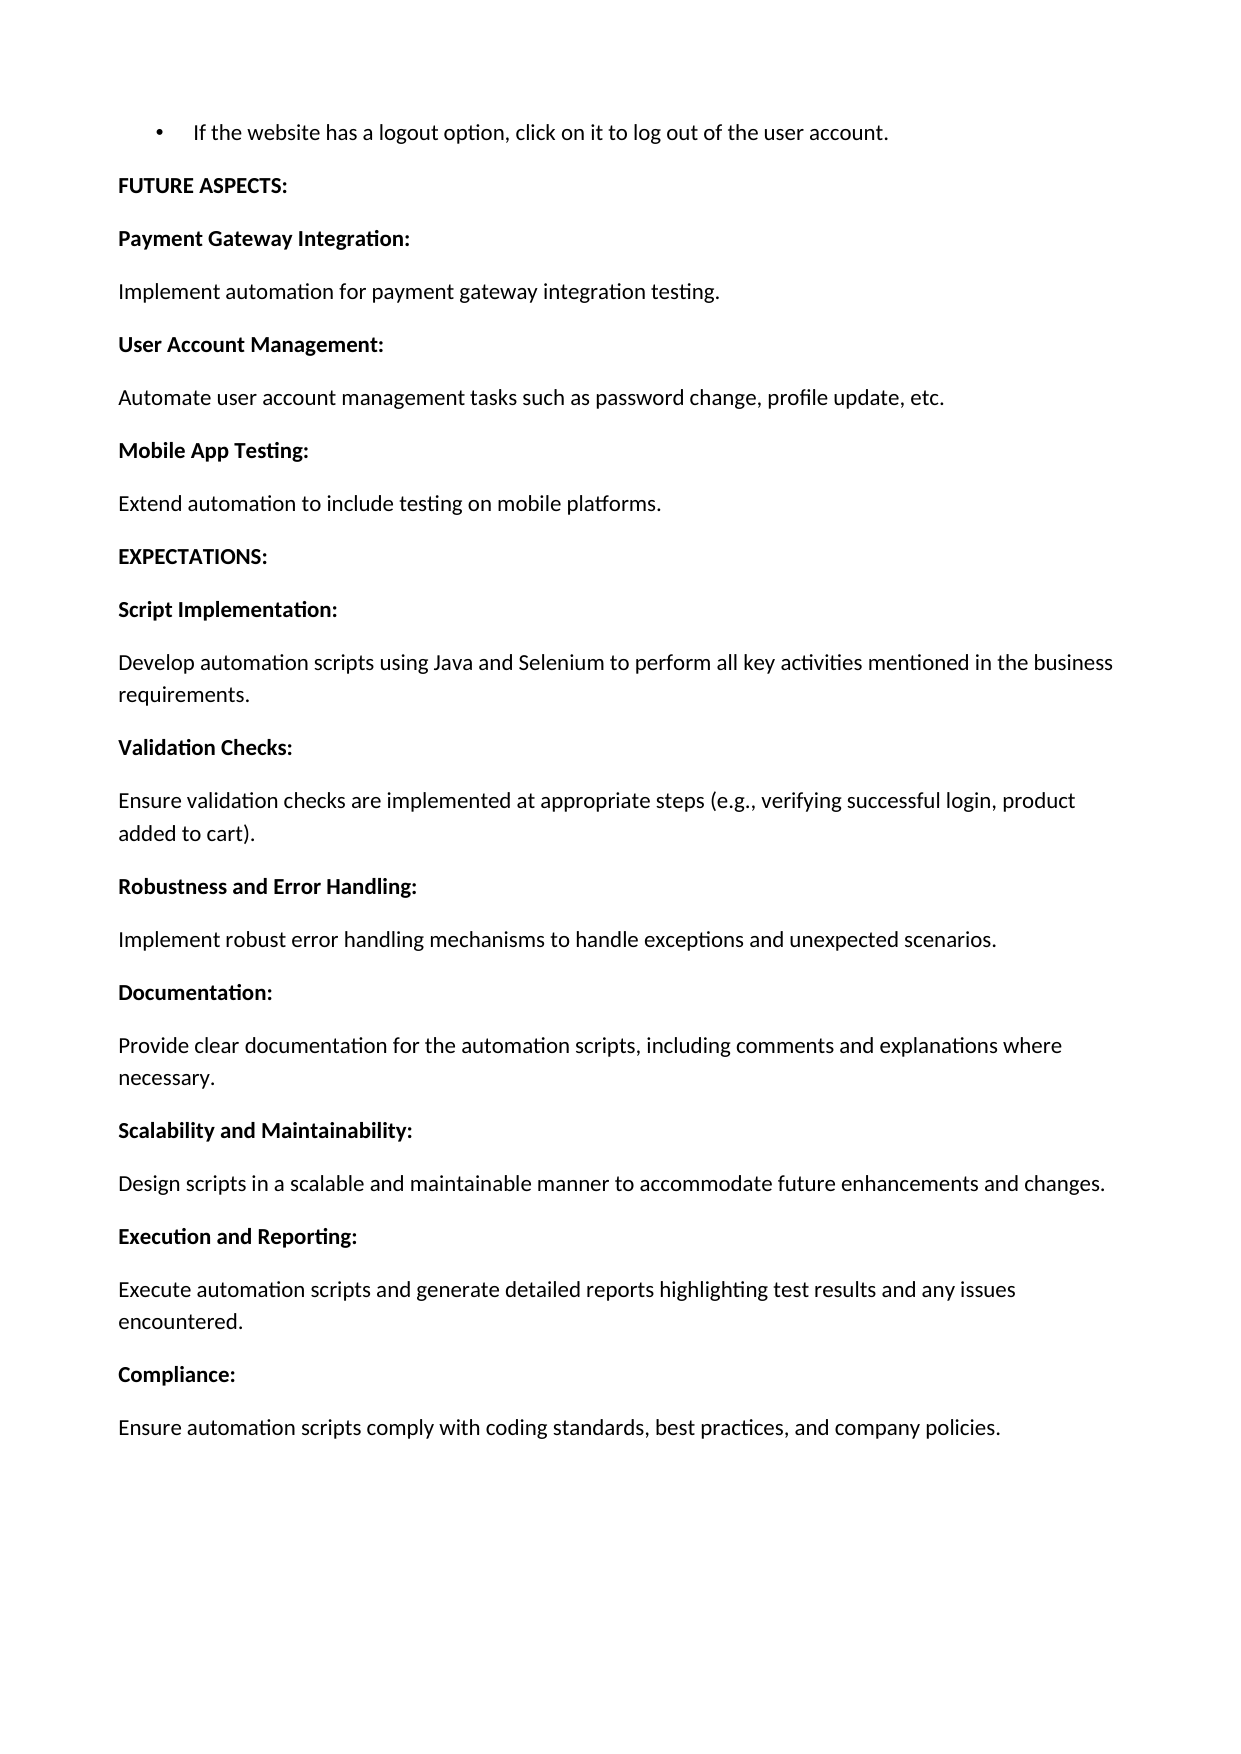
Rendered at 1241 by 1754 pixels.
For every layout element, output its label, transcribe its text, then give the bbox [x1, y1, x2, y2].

text EXPECTATIONS: [118, 542, 1122, 570]
text FUTURE ASPECTS: [118, 171, 1122, 199]
text Ensure automation scripts comply with coding standards, best practices, and company policies. [118, 1413, 1122, 1441]
text Develop automation scripts using Java and Selenium to perform all key activities mentioned in the business requirements. [118, 648, 1122, 708]
text Execute automation scripts and generate detailed reports highlighting test results and any issues encountered. [118, 1275, 1122, 1335]
text Provide clear documentation for the automation scripts, including comments and explanations where necessary. [118, 1031, 1122, 1091]
text Design scripts in a scalable and maintainable manner to accommodate future enhancements and changes. [118, 1169, 1122, 1197]
text Robustness and Error Handling: [118, 872, 1122, 900]
text Ensure validation checks are implemented at appropriate steps (e.g., verifying successful login, product added to cart). [118, 787, 1122, 847]
text User Account Management: [118, 330, 1122, 358]
text Automate user account management tasks such as password change, profile update, etc. [118, 383, 1122, 411]
text Script Implementation: [118, 595, 1122, 623]
text Compliance: [118, 1360, 1122, 1388]
text Extend automation to include testing on mobile platforms. [118, 489, 1122, 517]
text Payment Gateway Integration: [118, 224, 1122, 252]
text Implement automation for payment gateway integration testing. [118, 277, 1122, 305]
text Scalability and Maintainability: [118, 1116, 1122, 1144]
text Documentation: [118, 978, 1122, 1006]
text Validation Checks: [118, 733, 1122, 762]
text Mobile App Testing: [118, 436, 1122, 464]
text Implement robust error handling mechanisms to handle exceptions and unexpected scenarios. [118, 925, 1122, 953]
text Execution and Reporting: [118, 1222, 1122, 1250]
list If the website has a logout option, click on it to log out of the user account. [156, 118, 1122, 146]
